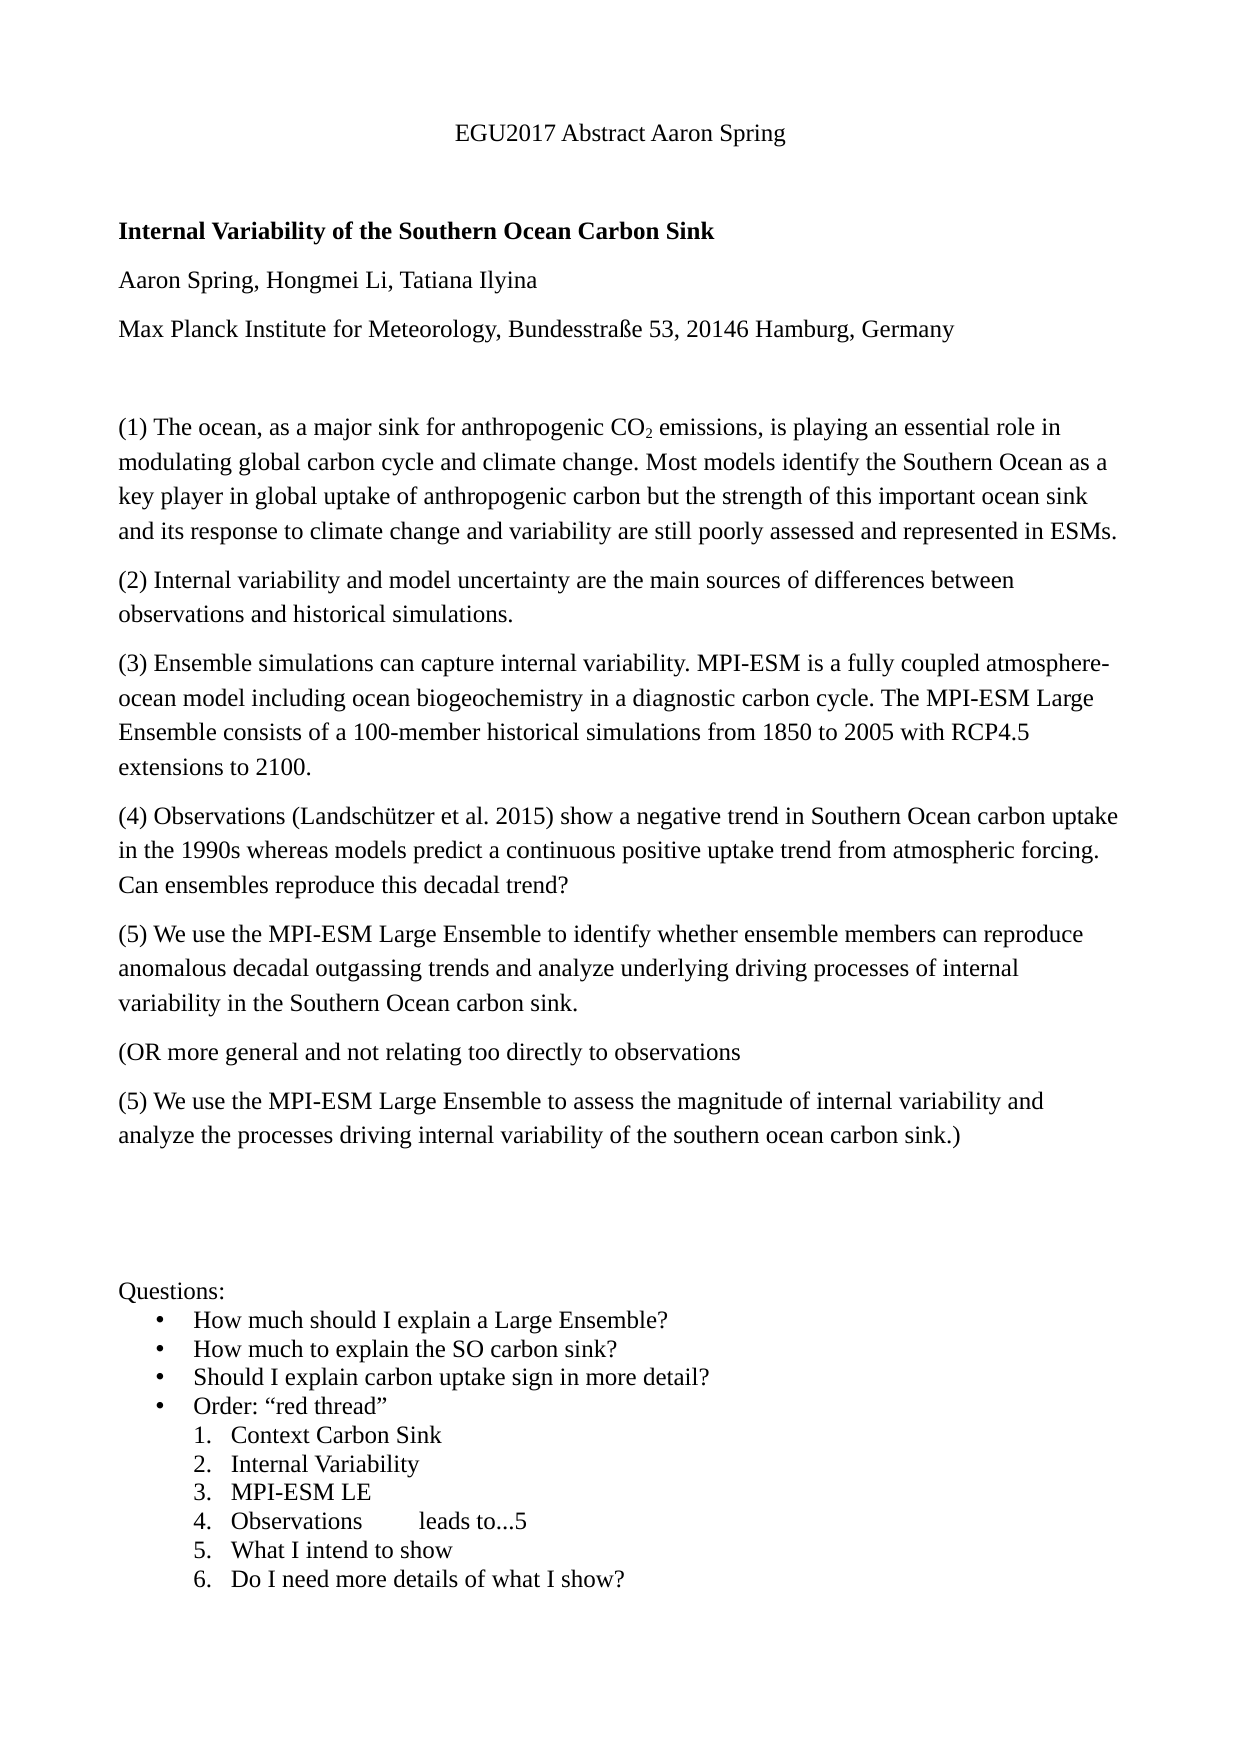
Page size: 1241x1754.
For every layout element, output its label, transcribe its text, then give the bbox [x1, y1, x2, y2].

list Observations leads to...5 [193, 1506, 1122, 1535]
list How much should I explain a Large Ensemble? [156, 1305, 1122, 1334]
text (3) Ensemble simulations can capture internal variability. MPI-ESM is a fully coupled atmosphere-ocean model including ocean biogeochemistry in a diagnostic carbon cycle. The MPI-ESM Large Ensemble consists of a 100-member historical simulations from 1850 to 2005 with RCP4.5 extensions to 2100. [118, 648, 1122, 781]
text (2) Internal variability and model uncertainty are the main sources of differences between observations and historical simulations. [118, 565, 1122, 628]
list How much to explain the SO carbon sink? [156, 1334, 1122, 1362]
text Questions: [118, 1276, 1122, 1305]
list Internal Variability [193, 1449, 1122, 1477]
text Max Planck Institute for Meteorology, Bundesstraße 53, 20146 Hamburg, Germany [118, 314, 1122, 343]
list Context Carbon Sink [193, 1420, 1122, 1449]
text Aaron Spring, Hongmei Li, Tatiana Ilyina [118, 265, 1122, 294]
text (5) We use the MPI-ESM Large Ensemble to assess the magnitude of internal variability and analyze the processes driving internal variability of the southern ocean carbon sink.) [118, 1086, 1122, 1149]
text Internal Variability of the Southern Ocean Carbon Sink [118, 216, 1122, 245]
text (4) Observations (Landschützer et al. 2015) show a negative trend in Southern Ocean carbon uptake in the 1990s whereas models predict a continuous positive uptake trend from atmospheric forcing. Can ensembles reproduce this decadal trend? [118, 801, 1122, 899]
list What I intend to show [193, 1535, 1122, 1564]
list Order: “red thread” [156, 1391, 1122, 1420]
text (OR more general and not relating too directly to observations [118, 1037, 1122, 1066]
list Do I need more details of what I show? [193, 1564, 1122, 1592]
list Should I explain carbon uptake sign in more detail? [156, 1362, 1122, 1391]
text (1) The ocean, as a major sink for anthropogenic CO2 emissions, is playing an essential role in modulating global carbon cycle and climate change. Most models identify the Southern Ocean as a key player in global uptake of anthropogenic carbon but the strength of this important ocean sink and its response to climate change and variability are still poorly assessed and represented in ESMs. [118, 412, 1122, 545]
list MPI-ESM LE [193, 1477, 1122, 1506]
text EGU2017 Abstract Aaron Spring [118, 118, 1122, 147]
text (5) We use the MPI-ESM Large Ensemble to identify whether ensemble members can reproduce anomalous decadal outgassing trends and analyze underlying driving processes of internal variability in the Southern Ocean carbon sink. [118, 919, 1122, 1017]
